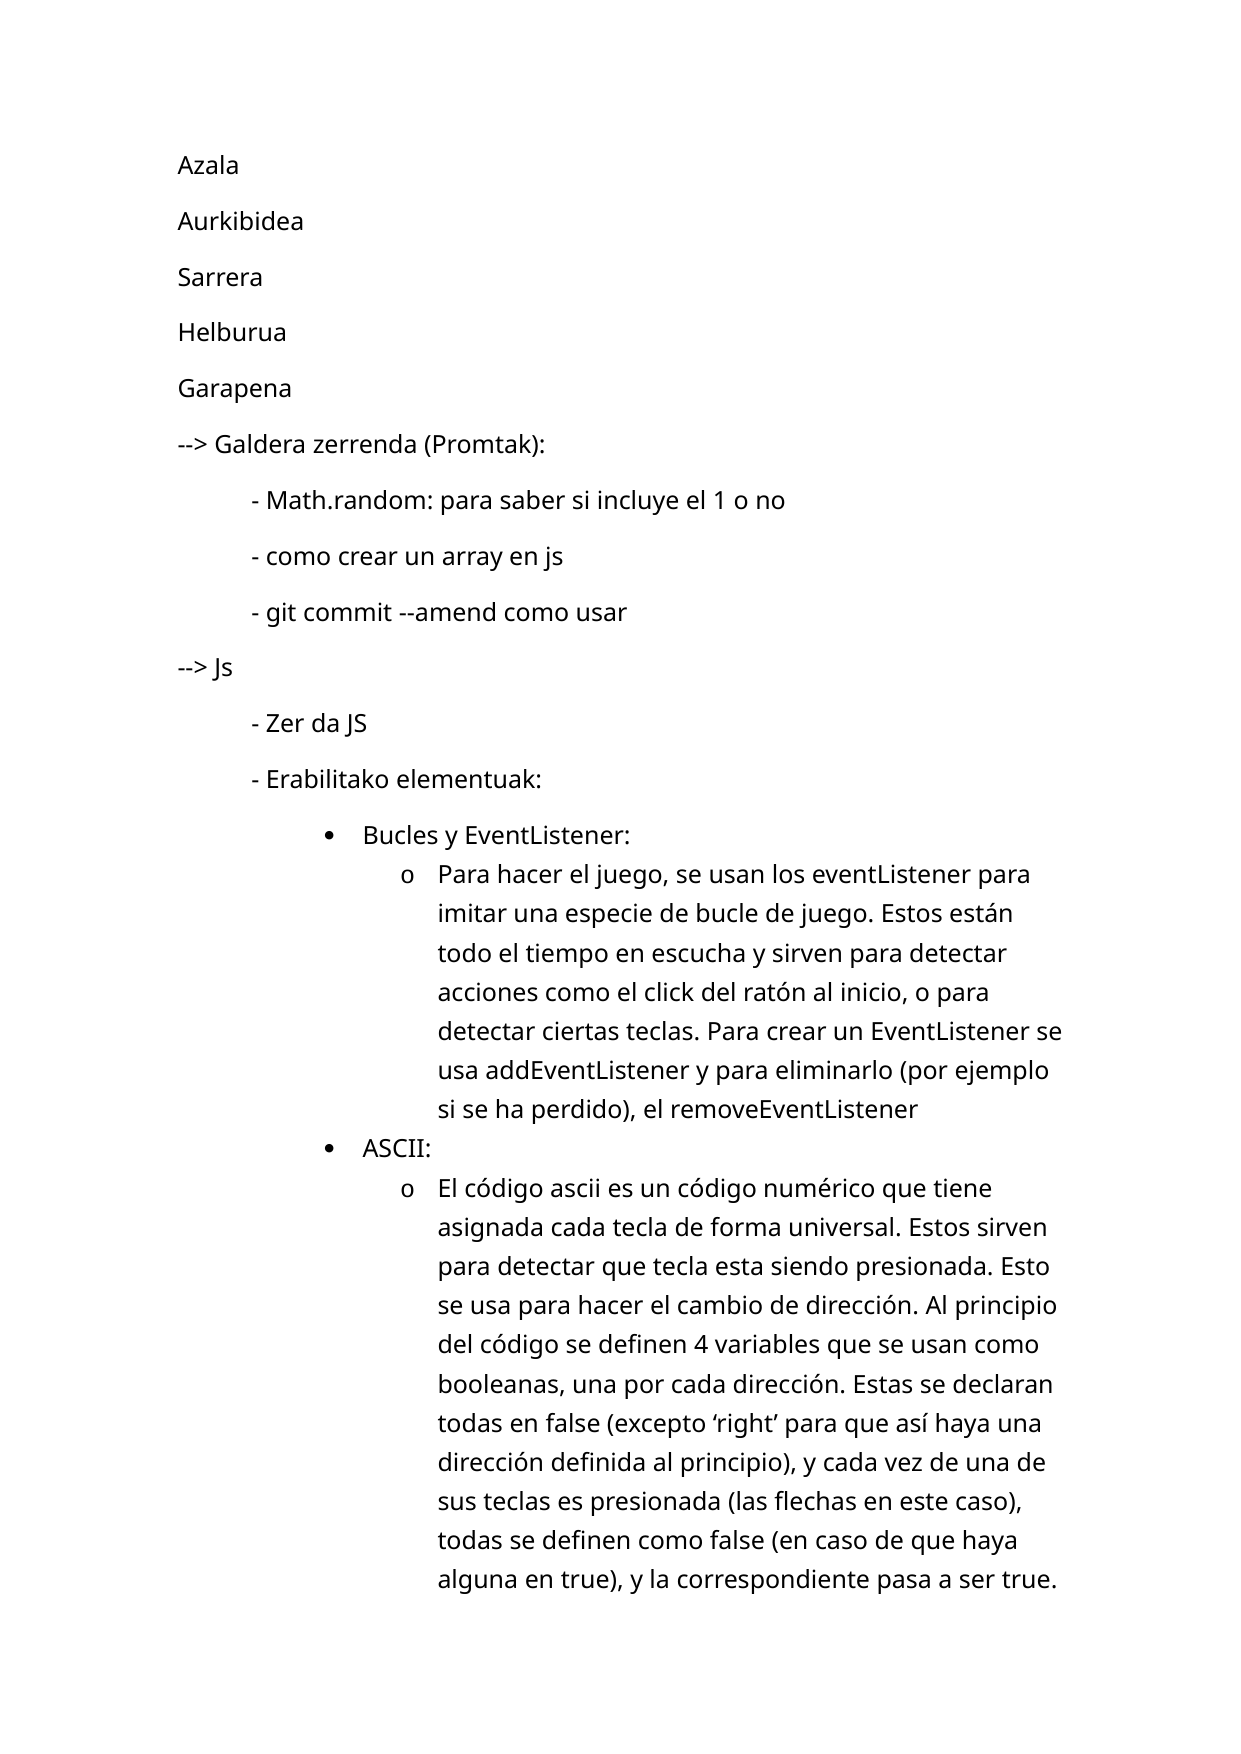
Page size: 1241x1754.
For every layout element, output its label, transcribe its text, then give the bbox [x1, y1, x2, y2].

text Azala [177, 148, 1063, 182]
list ASCII: [325, 1131, 1063, 1165]
text Aurkibidea [177, 203, 1063, 237]
text - git commit --amend como usar [177, 594, 1063, 628]
text Garapena [177, 371, 1063, 405]
text - Erabilitako elementuak: [177, 762, 1063, 796]
list Bucles y EventListener: [325, 818, 1063, 852]
text --> Js [177, 650, 1063, 684]
text --> Galdera zerrenda (Promtak): [177, 427, 1063, 461]
text - como crear un array en js [177, 538, 1063, 572]
list Para hacer el juego, se usan los eventListener para imitar una especie de bucle de juego. Estos están todo el tiempo en escucha y sirven para detectar acciones como el click del ratón al inicio, o para detectar ciertas teclas. Para crear un EventListener se usa addEventListener y para eliminarlo (por ejemplo si se ha perdido), el removeEventListener [400, 857, 1063, 1126]
list El código ascii es un código numérico que tiene asignada cada tecla de forma universal. Estos sirven para detectar que tecla esta siendo presionada. Esto se usa para hacer el cambio de dirección. Al principio del código se definen 4 variables que se usan como booleanas, una por cada dirección. Estas se declaran todas en false (excepto ‘right’ para que así haya una dirección definida al principio), y cada vez de una de sus teclas es presionada (las flechas en este caso), todas se definen como false (en caso de que haya alguna en true), y la correspondiente pasa a ser true. [400, 1170, 1063, 1596]
text Sarrera [177, 259, 1063, 293]
text - Zer da JS [177, 706, 1063, 740]
text Helburua [177, 315, 1063, 349]
text - Math.random: para saber si incluye el 1 o no [177, 483, 1063, 517]
